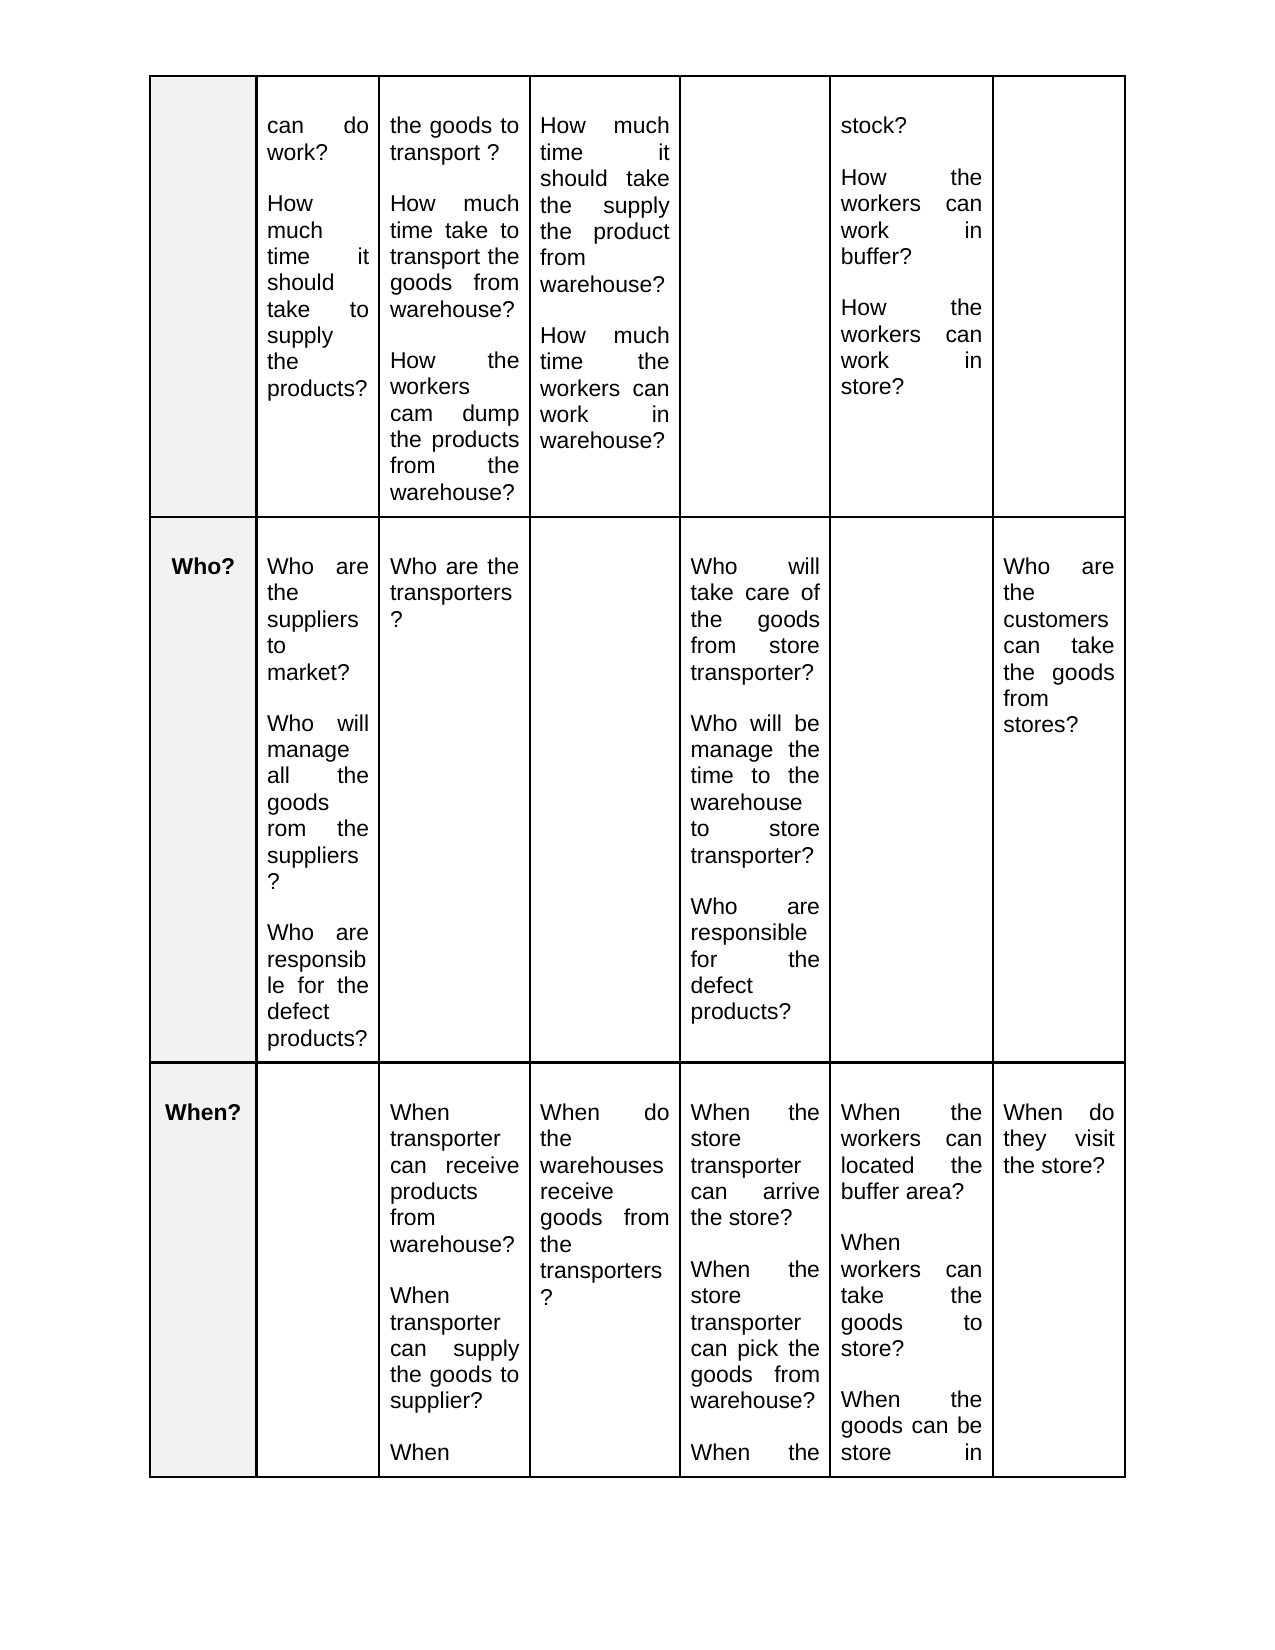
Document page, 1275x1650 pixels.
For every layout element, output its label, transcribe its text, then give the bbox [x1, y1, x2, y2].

table_cell [531, 518, 679, 1061]
table_cell When do the warehouses receive goods from the transporters? [531, 1064, 679, 1476]
table_cell When do they visit the store? [994, 1064, 1124, 1476]
table_cell Who are the suppliers to market? Who will manage all the goods rom the suppliers? Who are responsible for the defect products? [258, 518, 378, 1061]
table_cell [258, 1064, 378, 1476]
table_cell [831, 518, 992, 1061]
table_cell can do work? How much time it should take to supply the products? [258, 77, 378, 516]
table_cell [151, 77, 255, 516]
table_cell How much time it should take the supply the product from warehouse? How much time the workers can work in warehouse? [531, 77, 679, 516]
table_cell Who? [151, 518, 255, 1061]
table_cell [994, 77, 1124, 516]
table_cell Who will take care of the goods from store transporter? Who will be manage the time to the warehouse to store transporter? Who are responsible for the defect products? [681, 518, 829, 1061]
table_cell the goods to transport ? How much time take to transport the goods from warehouse? How the workers cam dump the products from the warehouse? [380, 77, 529, 516]
table_cell When the workers can located the buffer area? When workers can take the goods to store? When the goods can be store in [831, 1064, 992, 1476]
table_cell When? [151, 1064, 255, 1476]
table_cell When the store transporter can arrive the store? When the store transporter can pick the goods from warehouse? When the [681, 1064, 829, 1476]
table_cell Who are the transporters? [380, 518, 529, 1061]
table_cell stock? How the workers can work in buffer? How the workers can work in store? [831, 77, 992, 516]
table_cell When transporter can receive products from warehouse? When transporter can supply the goods to supplier? When [380, 1064, 529, 1476]
table_cell [681, 77, 829, 516]
table_cell Who are the customers can take the goods from stores? [994, 518, 1124, 1061]
